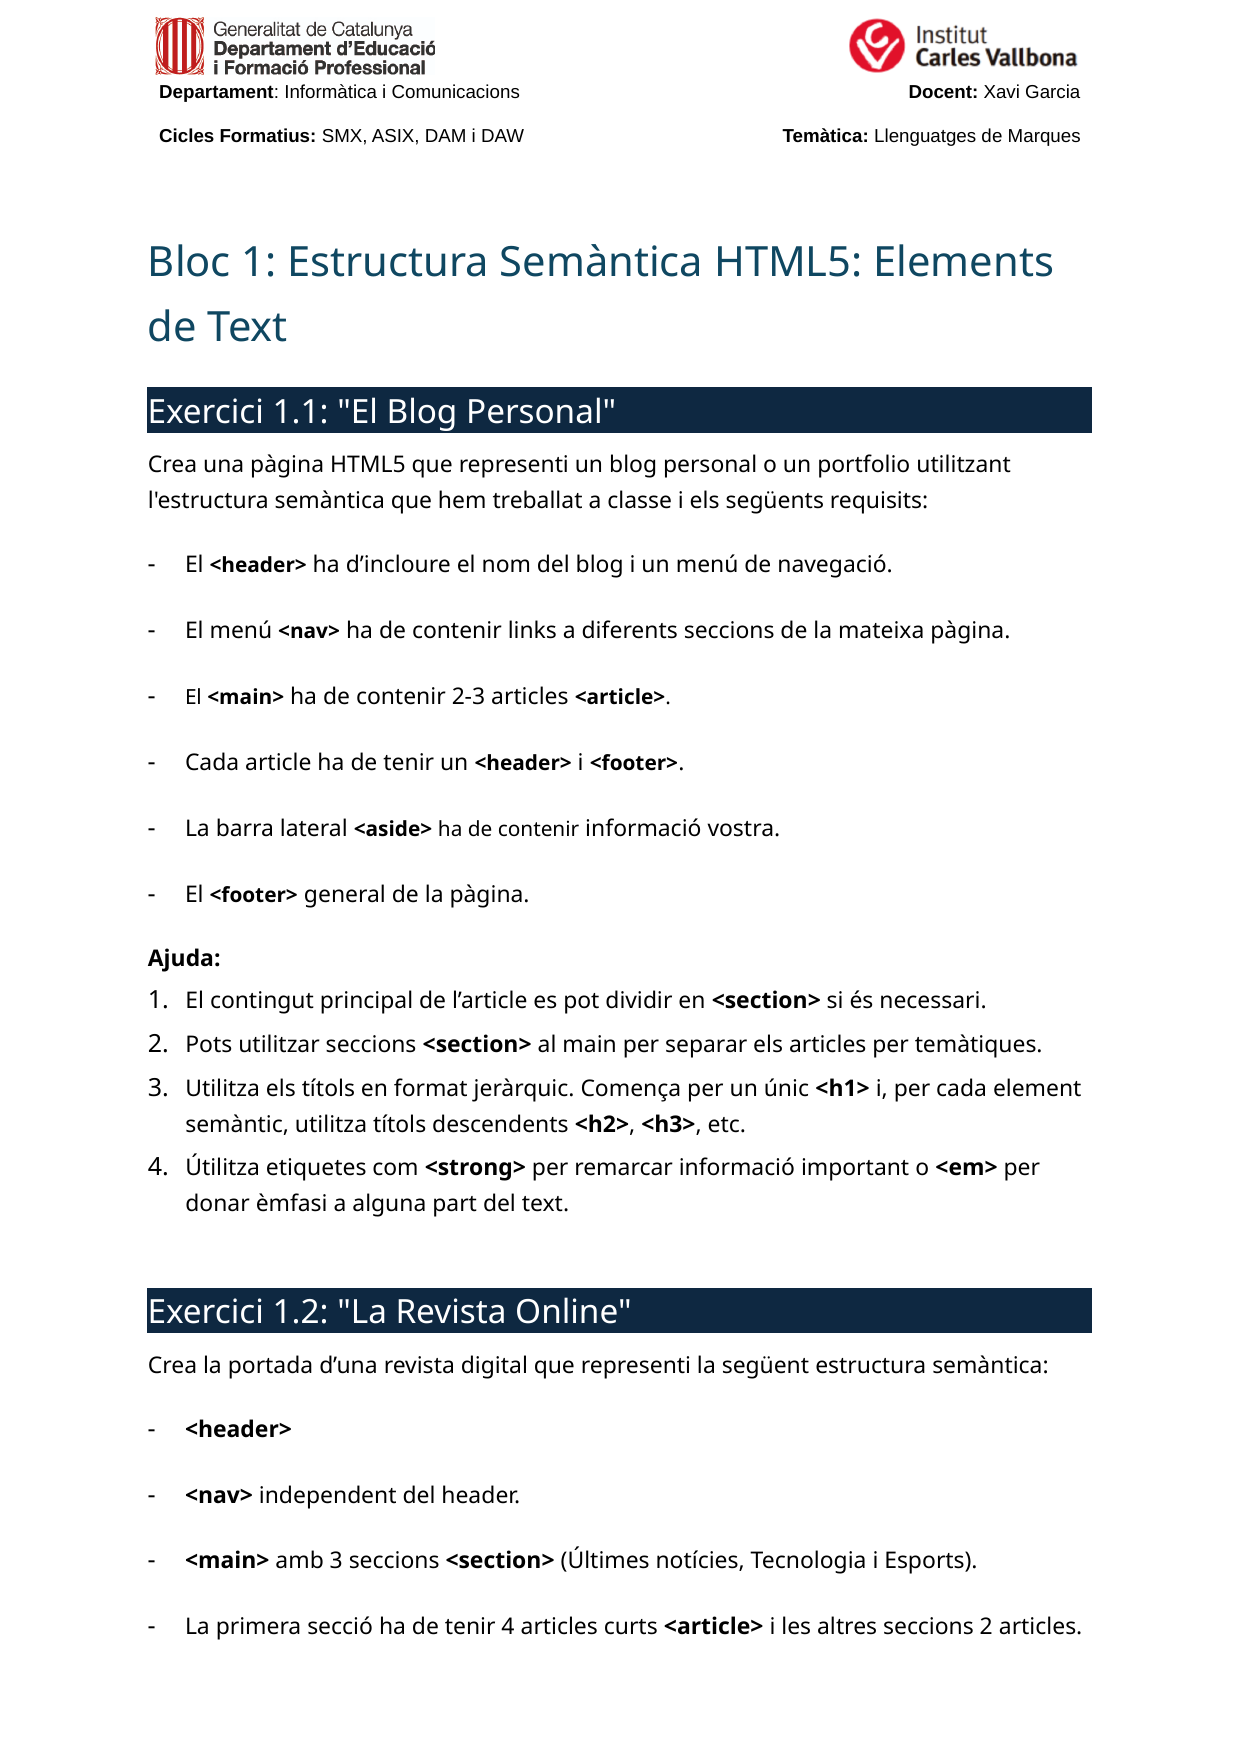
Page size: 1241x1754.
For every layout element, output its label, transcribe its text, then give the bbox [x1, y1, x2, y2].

list <nav> independent del header. [147, 1476, 1092, 1511]
list La barra lateral <aside> ha de contenir informació vostra. [147, 810, 1092, 844]
subtitle Bloc 1: Estructura Semàntica HTML5: Elements de Text [148, 232, 1092, 354]
list Cada article ha de tenir un <header> i <footer>. [147, 744, 1092, 778]
list El <footer> general de la pàgina. [147, 876, 1092, 910]
list <main> amb 3 seccions <section> (Últimes notícies, Tecnologia i Esports). [147, 1542, 1092, 1576]
list El contingut principal de l’article es pot dividir en <section> si és necessari. [148, 982, 1092, 1016]
list Útilitza etiquetes com <strong> per remarcar informació important o <em> per donar èmfasi a alguna part del text. [148, 1149, 1092, 1219]
text Crea la portada d’una revista digital que representi la següent estructura semàntica: [148, 1349, 1092, 1380]
text Crea una pàgina HTML5 que representi un blog personal o un portfolio utilitzant l'estructura semàntica que hem treballat a classe i els següents requisits: [148, 448, 1092, 515]
text Ajuda: [148, 942, 1092, 973]
subtitle Exercici 1.2: "La Revista Online" [147, 1288, 1092, 1333]
subtitle Exercici 1.1: "El Blog Personal" [147, 387, 1092, 433]
list El menú <nav> ha de contenir links a diferents seccions de la mateixa pàgina. [147, 612, 1092, 646]
list <header> [147, 1411, 1092, 1445]
list Utilitza els títols en format jeràrquic. Comença per un únic <h1> i, per cada element semàntic, utilitza títols descendents <h2>, <h3>, etc. [148, 1069, 1092, 1139]
list Pots utilitzar seccions <section> al main per separar els articles per temàtiques. [148, 1026, 1092, 1060]
list La primera secció ha de tenir 4 articles curts <article> i les altres seccions 2 articles. [147, 1607, 1092, 1642]
list El <header> ha d’incloure el nom del blog i un menú de navegació. [147, 546, 1092, 580]
list El <main> ha de contenir 2-3 articles <article>. [147, 678, 1092, 712]
